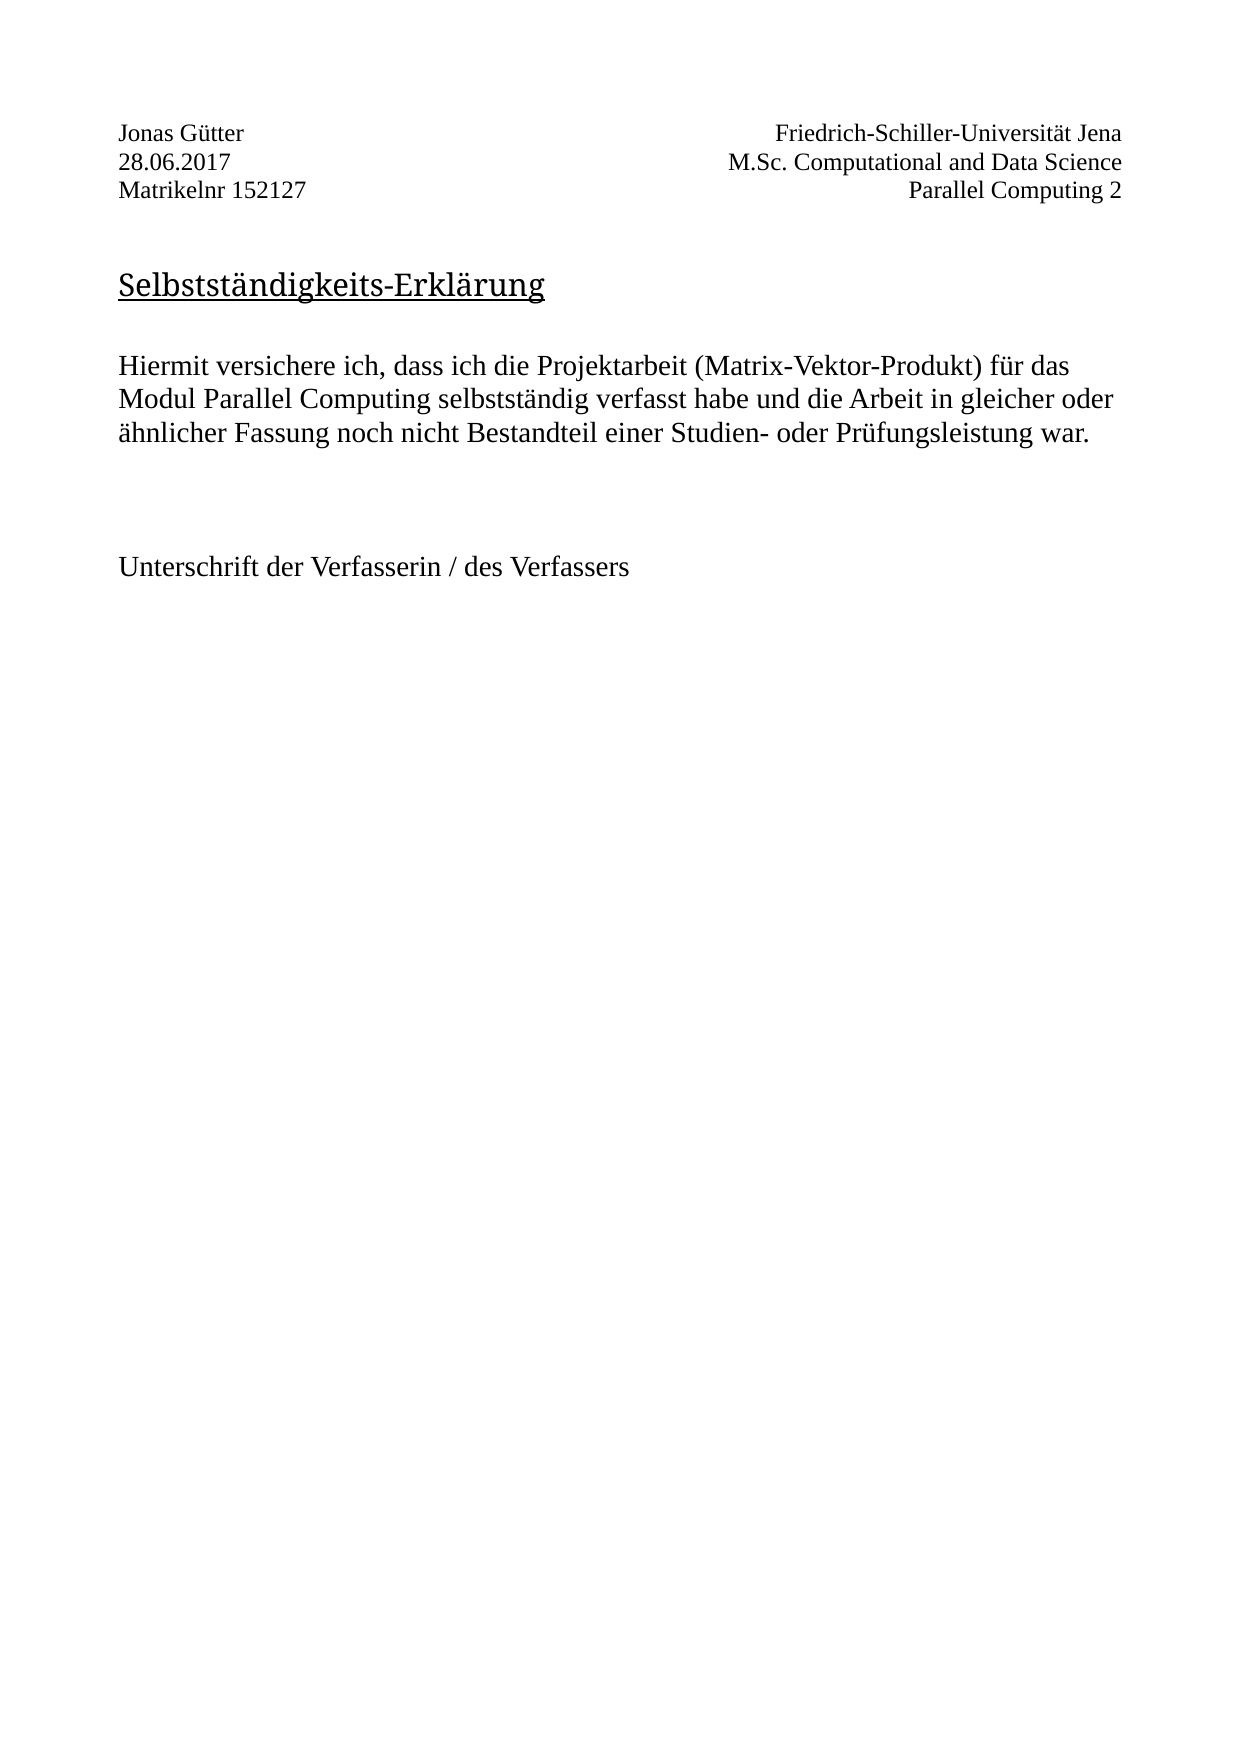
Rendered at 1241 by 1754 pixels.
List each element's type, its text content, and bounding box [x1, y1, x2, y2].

text Hiermit versichere ich, dass ich die Projektarbeit (Matrix-Vektor-Produkt) für das Modul Parallel Computing selbstständig verfasst habe und die Arbeit in gleicher oder ähnlicher Fassung noch nicht Bestandteil einer Studien- oder Prüfungsleistung war. [118, 348, 1122, 448]
text Unterschrift der Verfasserin / des Verfassers [118, 549, 1122, 583]
text Selbstständigkeits-Erklärung [118, 263, 1122, 305]
